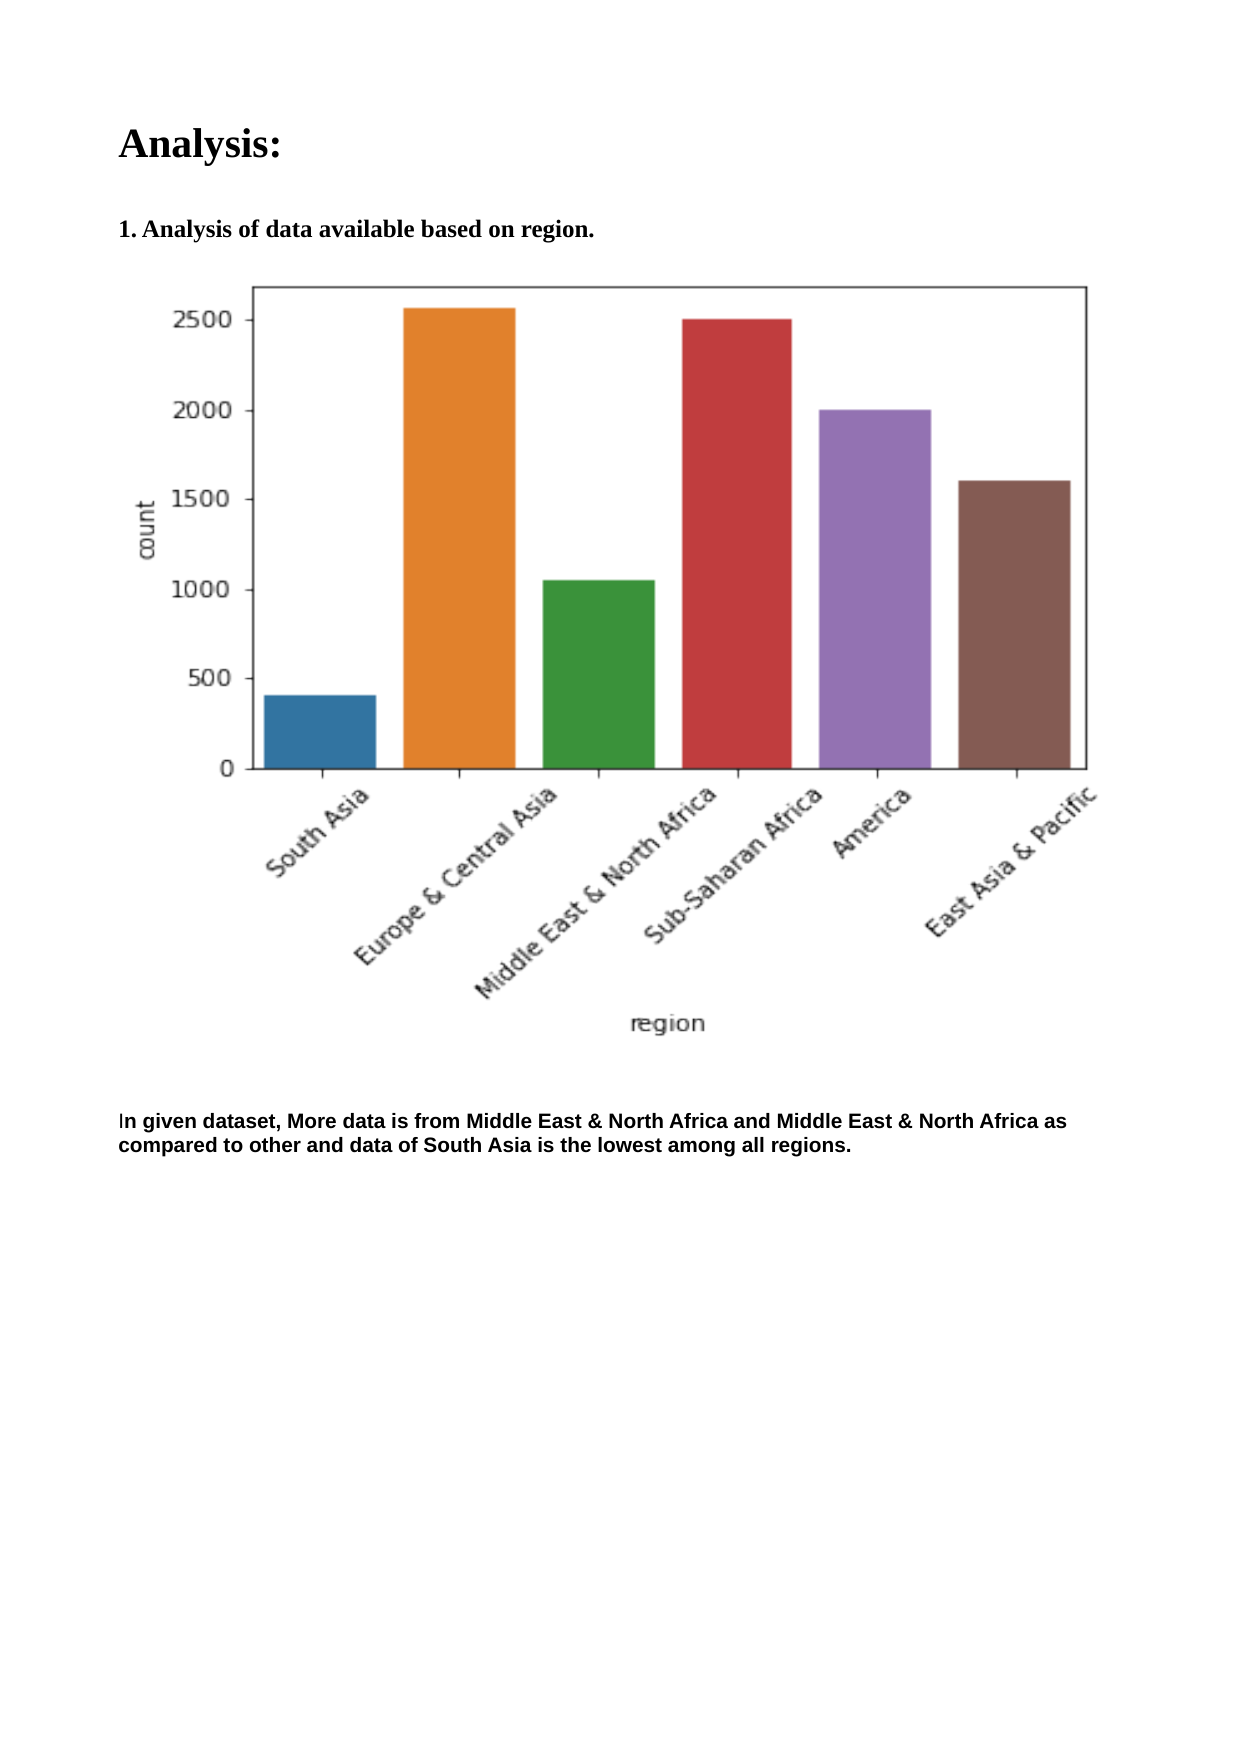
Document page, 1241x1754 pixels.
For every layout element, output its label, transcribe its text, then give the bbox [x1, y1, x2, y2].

text Analysis: [118, 118, 1122, 166]
text 1. Analysis of data available based on region. [118, 214, 1122, 243]
text In given dataset, More data is from Middle East & North Africa and Middle East & North Africa as compared to other and data of South Asia is the lowest among all regions. [118, 1109, 1122, 1157]
picture [118, 271, 1121, 1052]
